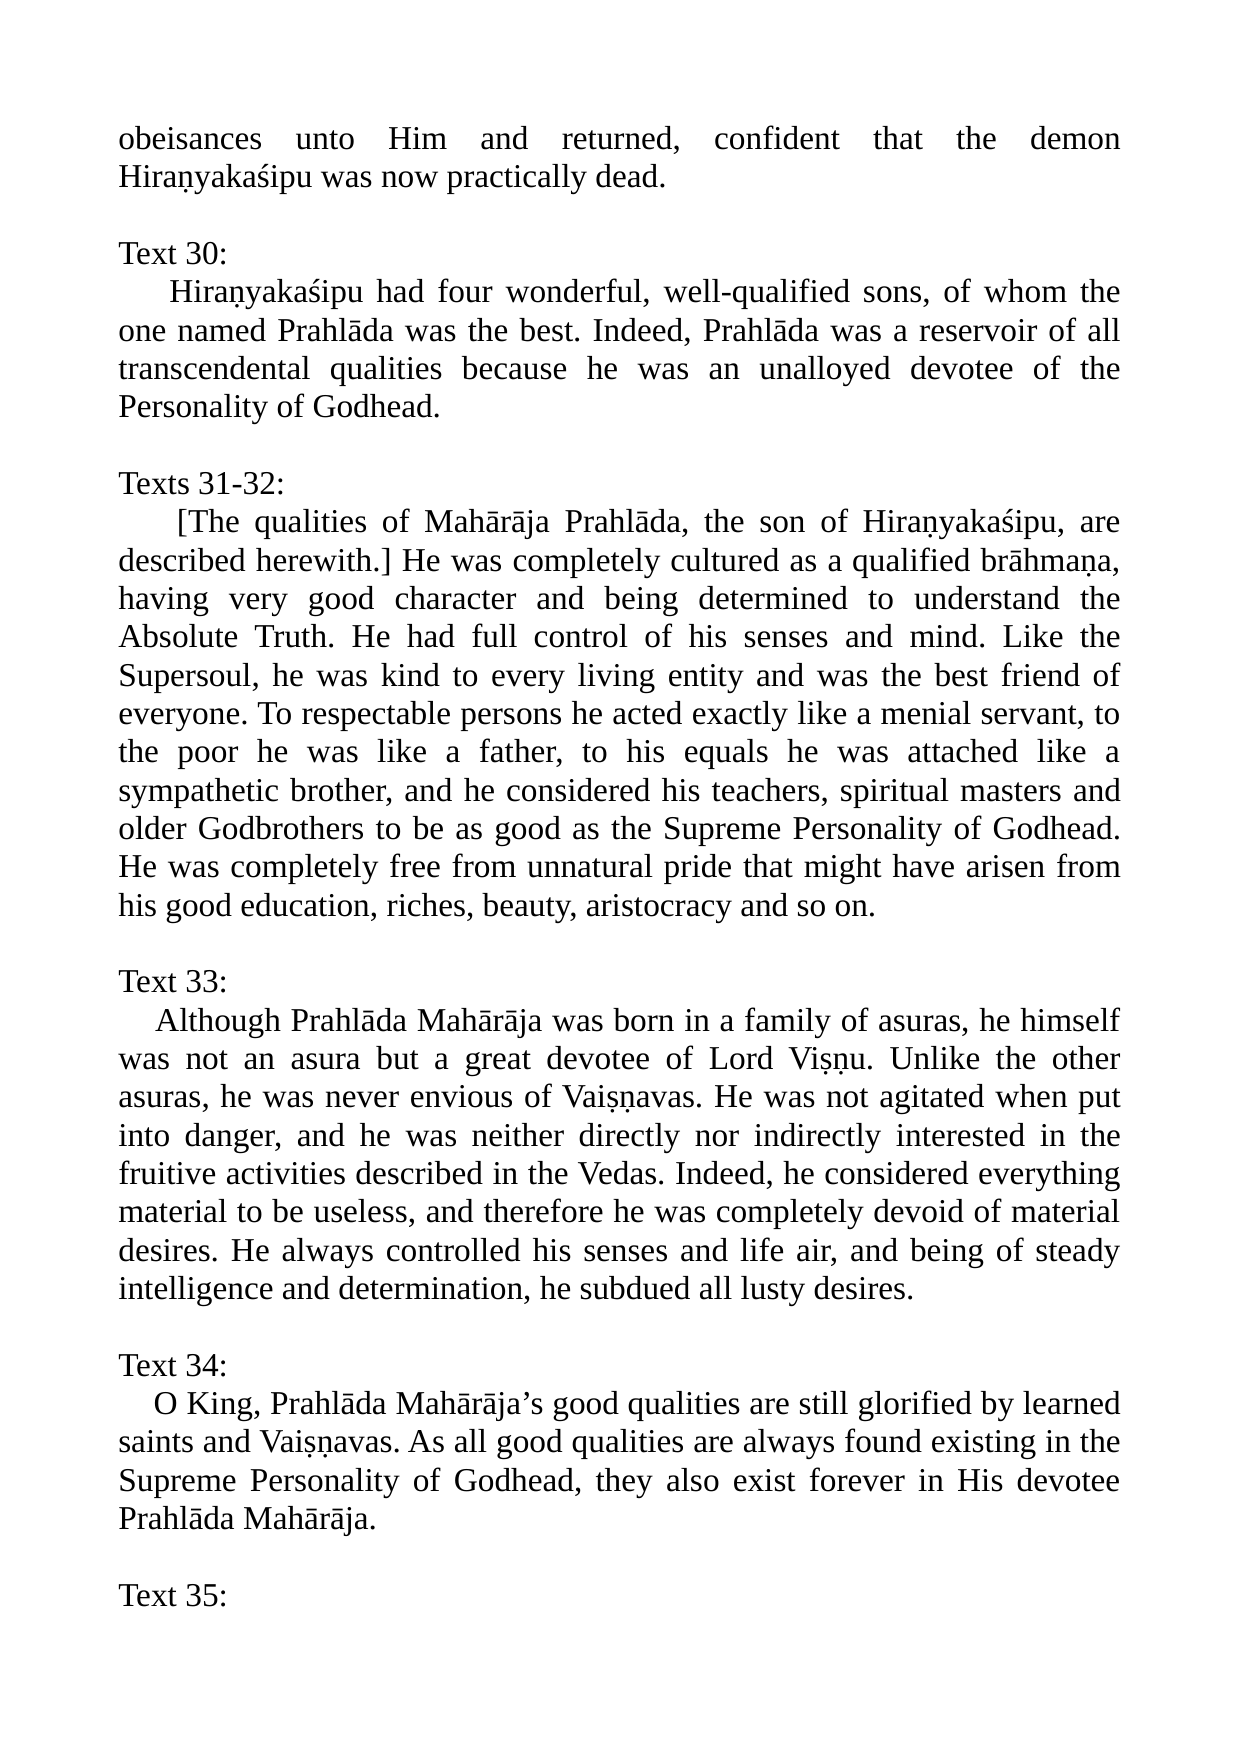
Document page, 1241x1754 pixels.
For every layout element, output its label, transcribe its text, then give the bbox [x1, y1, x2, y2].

text Hiraṇyakaśipu had four wonderful, well-qualified sons, of whom the one named Prahlāda was the best. Indeed, Prahlāda was a reservoir of all transcendental qualities because he was an unalloyed devotee of the Personality of Godhead. [118, 271, 1122, 425]
text Texts 31-32: [118, 463, 1122, 501]
text Text 34: [118, 1345, 1122, 1383]
text obeisances unto Him and returned, confident that the demon Hiraṇyakaśipu was now practically dead. [118, 118, 1122, 195]
text Although Prahlāda Mahārāja was born in a family of asuras, he himself was not an asura but a great devotee of Lord Viṣṇu. Unlike the other asuras, he was never envious of Vaiṣṇavas. He was not agitated when put into danger, and he was neither directly nor indirectly interested in the fruitive activities described in the Vedas. Indeed, he considered everything material to be useless, and therefore he was completely devoid of material desires. He always controlled his senses and life air, and being of steady intelligence and determination, he subdued all lusty desires. [118, 1000, 1122, 1306]
text [The qualities of Mahārāja Prahlāda, the son of Hiraṇyakaśipu, are described herewith.] He was completely cultured as a qualified brāhmaṇa, having very good character and being determined to understand the Absolute Truth. He had full control of his senses and mind. Like the Supersoul, he was kind to every living entity and was the best friend of everyone. To respectable persons he acted exactly like a menial servant, to the poor he was like a father, to his equals he was attached like a sympathetic brother, and he considered his teachers, spiritual masters and older Godbrothers to be as good as the Supreme Personality of Godhead. He was completely free from unnatural pride that might have arisen from his good education, riches, beauty, aristocracy and so on. [118, 501, 1122, 923]
text Text 35: [118, 1575, 1122, 1613]
text Text 33: [118, 961, 1122, 1000]
text Text 30: [118, 233, 1122, 271]
text O King, Prahlāda Mahārāja’s good qualities are still glorified by learned saints and Vaiṣṇavas. As all good qualities are always found existing in the Supreme Personality of Godhead, they also exist forever in His devotee Prahlāda Mahārāja. [118, 1383, 1122, 1536]
